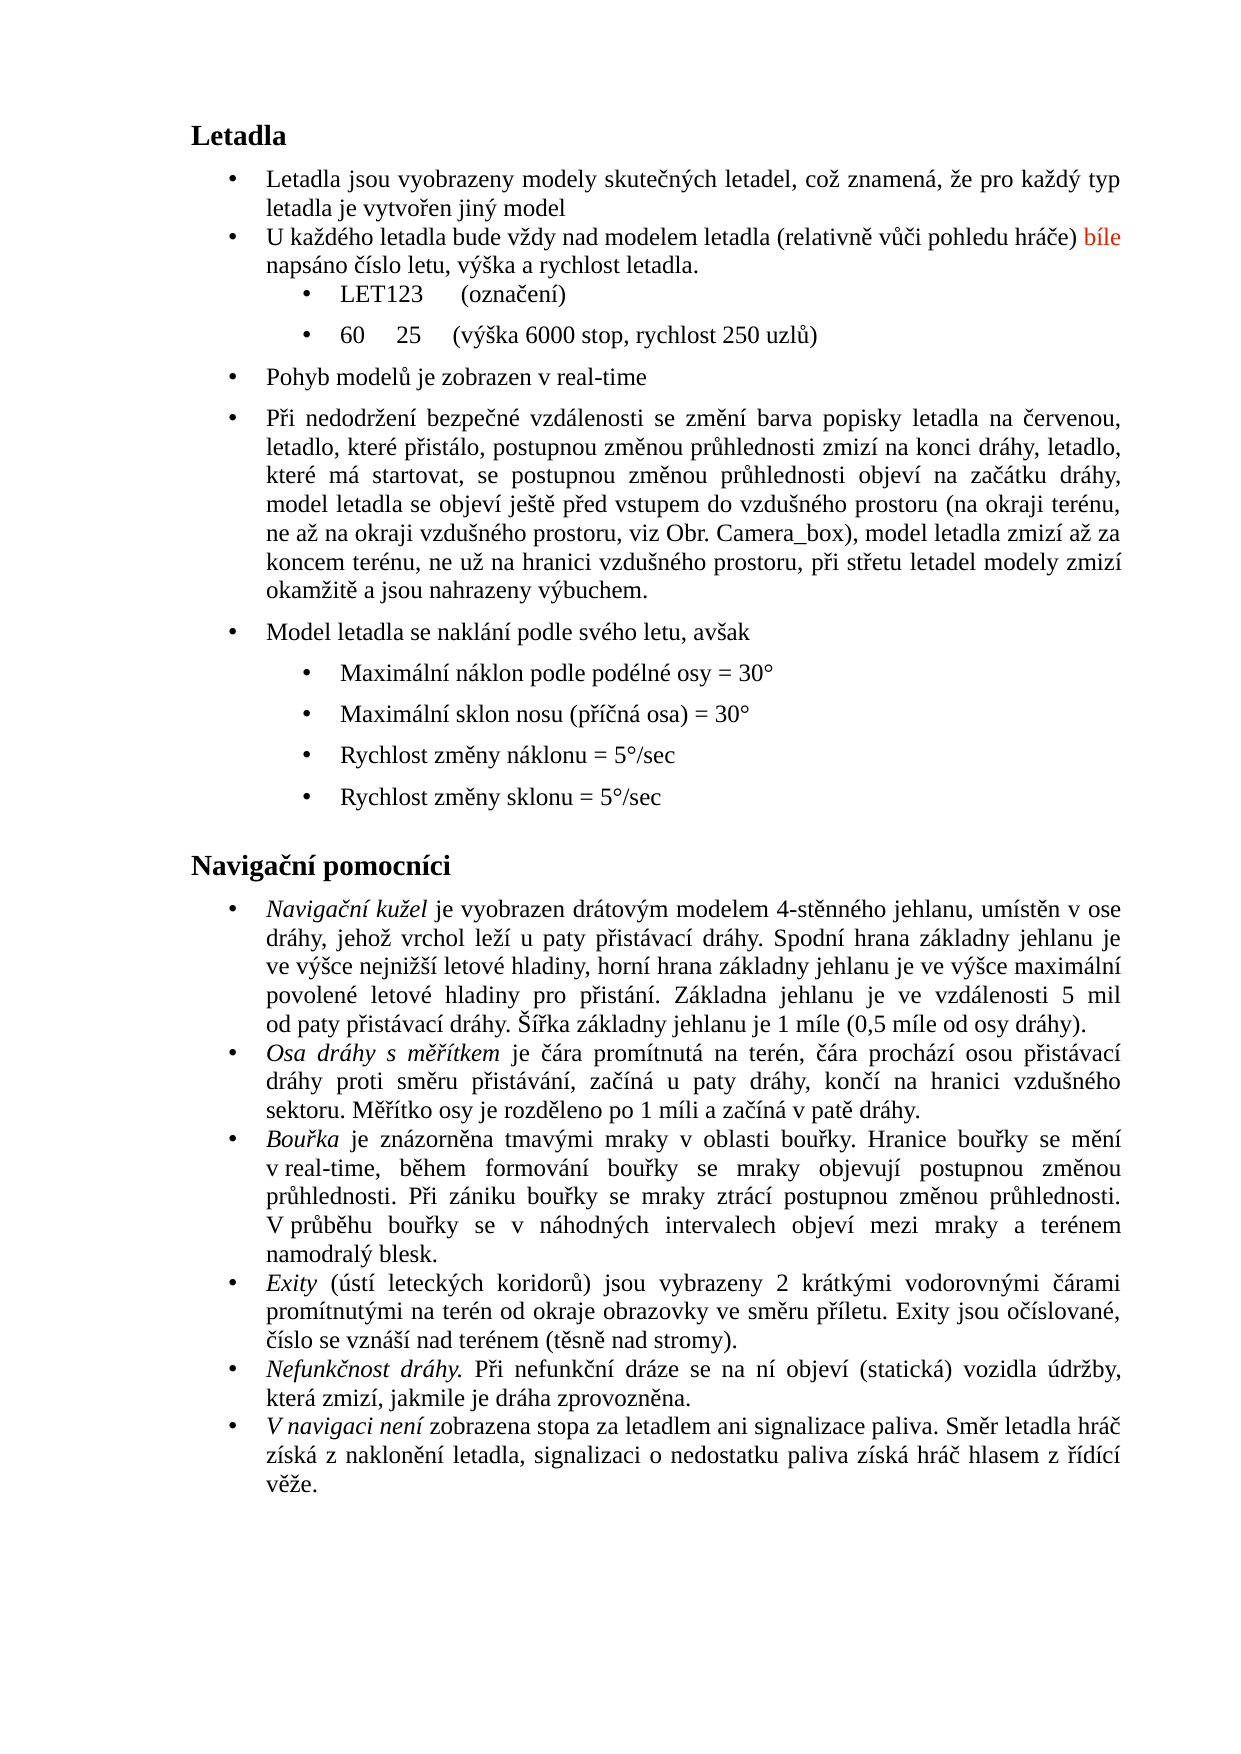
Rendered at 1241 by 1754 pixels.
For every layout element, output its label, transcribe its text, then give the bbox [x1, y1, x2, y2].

list Maximální náklon podle podélné osy = 30° [302, 658, 1122, 687]
list Navigační kužel je vyobrazen drátovým modelem 4-stěnného jehlanu, umístěn v ose dráhy, jehož vrchol leží u paty přistávací dráhy. Spodní hrana základny jehlanu je ve výšce nejnižší letové hladiny, horní hrana základny jehlanu je ve výšce maximální povolené letové hladiny pro přistání. Základna jehlanu je ve vzdálenosti 5 mil od paty přistávací dráhy. Šířka základny jehlanu je 1 míle (0,5 míle od osy dráhy). [228, 894, 1122, 1038]
list Maximální sklon nosu (příčná osa) = 30° [302, 699, 1122, 728]
list Při nedodržení bezpečné vzdálenosti se změní barva popisky letadla na červenou, letadlo, které přistálo, postupnou změnou průhlednosti zmizí na konci dráhy, letadlo, které má startovat, se postupnou změnou průhlednosti objeví na začátku dráhy, model letadla se objeví ještě před vstupem do vzdušného prostoru (na okraji terénu, ne až na okraji vzdušného prostoru, viz Obr. Camera_box), model letadla zmizí až za koncem terénu, ne už na hranici vzdušného prostoru, při střetu letadel modely zmizí okamžitě a jsou nahrazeny výbuchem. [228, 403, 1122, 604]
list Exity (ústí leteckých koridorů) jsou vybrazeny 2 krátkými vodorovnými čárami promítnutými na terén od okraje obrazovky ve směru příletu. Exity jsou očíslované, číslo se vznáší nad terénem (těsně nad stromy). [228, 1268, 1122, 1354]
list 60 25 (výška 6000 stop, rychlost 250 uzlů) [302, 320, 1122, 349]
list Rychlost změny sklonu = 5°/sec [302, 782, 1122, 810]
subtitle Letadla [191, 118, 1122, 152]
subtitle Navigační pomocníci [191, 848, 1122, 881]
list V navigaci není zobrazena stopa za letadlem ani signalizace paliva. Směr letadla hráč získá z naklonění letadla, signalizaci o nedostatku paliva získá hráč hlasem z řídící věže. [228, 1411, 1122, 1498]
list Bouřka je znázorněna tmavými mraky v oblasti bouřky. Hranice bouřky se mění v real-time, během formování bouřky se mraky objevují postupnou změnou průhlednosti. Při zániku bouřky se mraky ztrácí postupnou změnou průhlednosti. V průběhu bouřky se v náhodných intervalech objeví mezi mraky a terénem namodralý blesk. [228, 1124, 1122, 1268]
list Model letadla se naklání podle svého letu, avšak [228, 617, 1122, 645]
list U každého letadla bude vždy nad modelem letadla (relativně vůči pohledu hráče) bíle napsáno číslo letu, výška a rychlost letadla. [228, 222, 1122, 279]
list Rychlost změny náklonu = 5°/sec [302, 740, 1122, 769]
list Letadla jsou vyobrazeny modely skutečných letadel, což znamená, že pro každý typ letadla je vytvořen jiný model [228, 164, 1122, 222]
list Nefunkčnost dráhy. Při nefunkční dráze se na ní objeví (statická) vozidla údržby, která zmizí, jakmile je dráha zprovozněna. [228, 1354, 1122, 1411]
list LET123 (označení) [302, 279, 1122, 308]
list Pohyb modelů je zobrazen v real-time [228, 362, 1122, 390]
list Osa dráhy s měřítkem je čára promítnutá na terén, čára prochází osou přistávací dráhy proti směru přistávání, začíná u paty dráhy, končí na hranici vzdušného sektoru. Měřítko osy je rozděleno po 1 míli a začíná v patě dráhy. [228, 1038, 1122, 1124]
